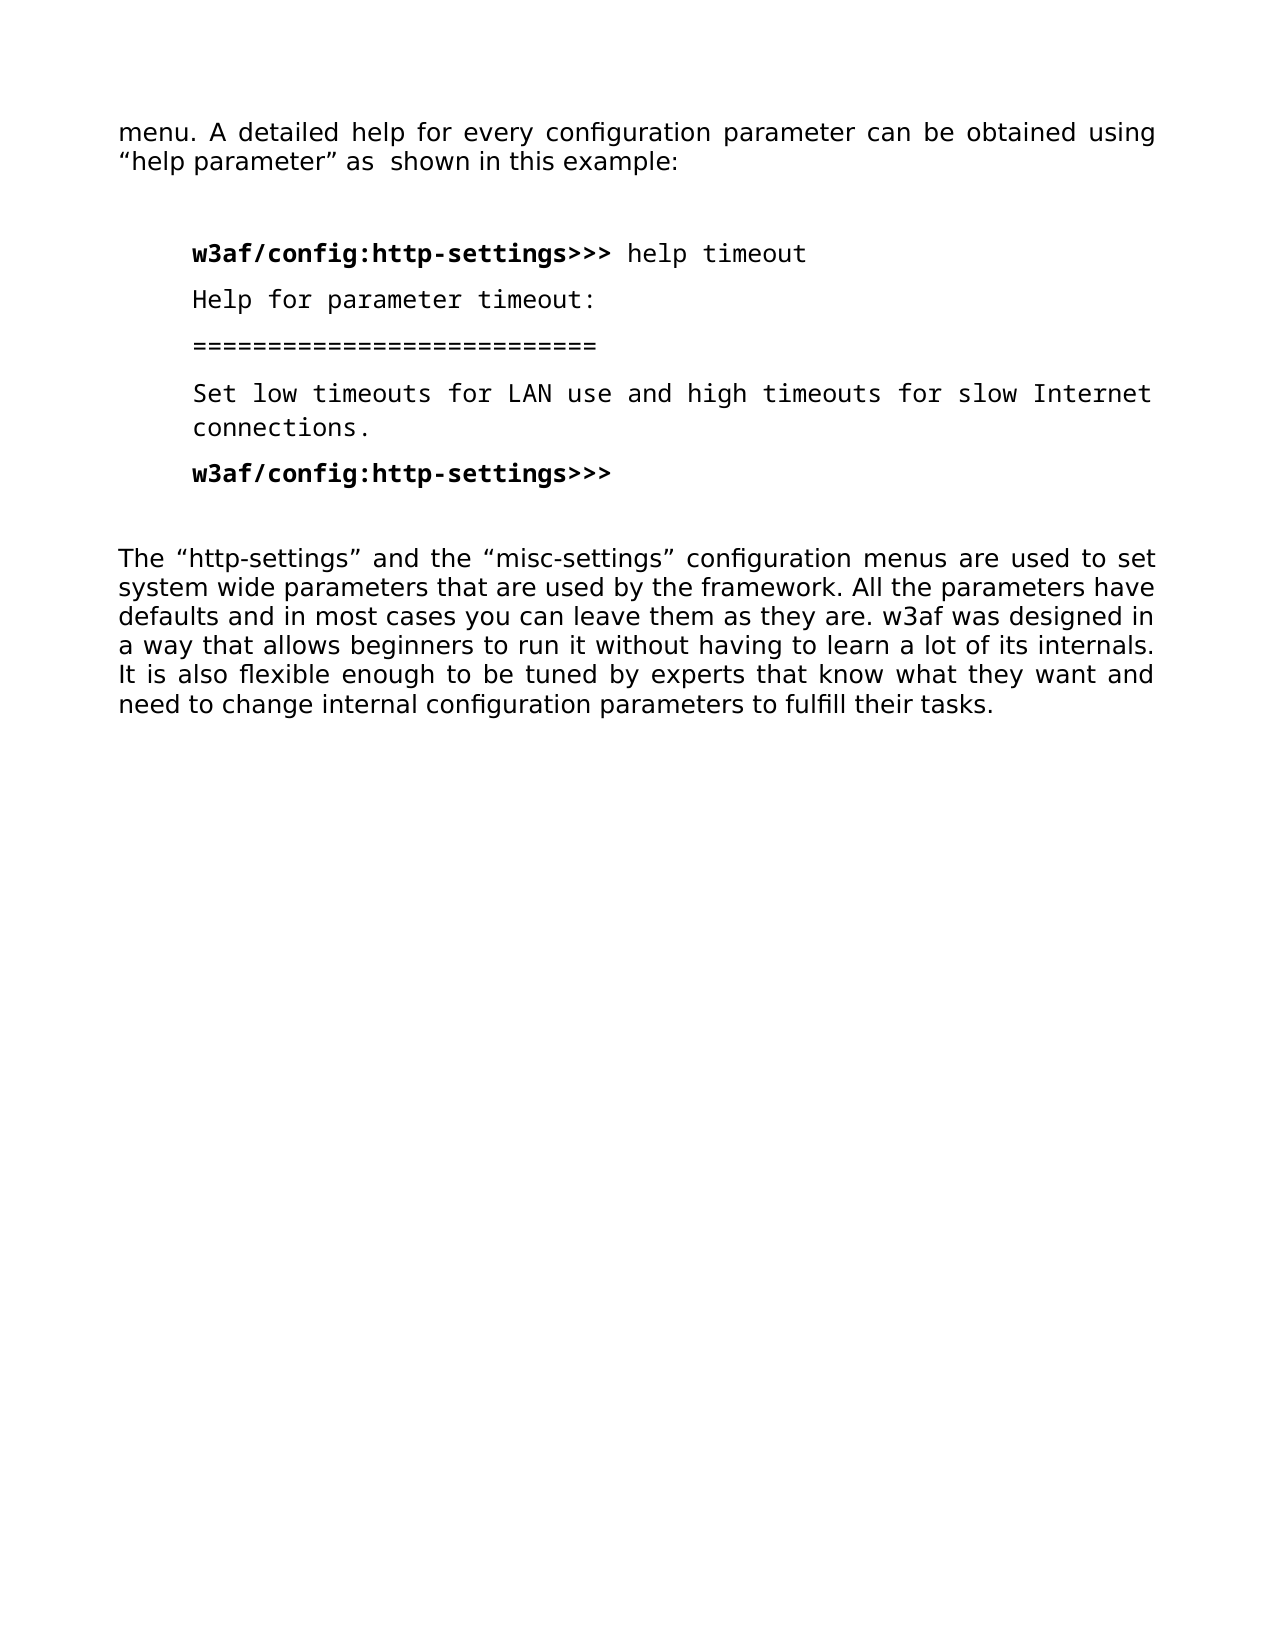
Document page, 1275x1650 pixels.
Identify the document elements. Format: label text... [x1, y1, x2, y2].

text Set low timeouts for LAN use and high timeouts for slow Internet connections. [192, 375, 1157, 443]
text Help for parameter timeout: [192, 282, 1157, 316]
text =========================== [192, 329, 1157, 363]
text w3af/config:http-settings>>> help timeout [192, 236, 1157, 269]
text The “http-settings” and the “misc-settings” configuration menus are used to set system wide parameters that are used by the framework. All the parameters have defaults and in most cases you can leave them as they are. w3af was designed in a way that allows beginners to run it without having to learn a lot of its internals. It is also flexible enough to be tuned by experts that know what they want and need to change internal configuration parameters to fulfill their tasks. [118, 544, 1157, 719]
text w3af/config:http-settings>>> [192, 456, 1157, 490]
text menu. A detailed help for every configuration parameter can be obtained using “help parameter” as shown in this example: [118, 118, 1157, 176]
